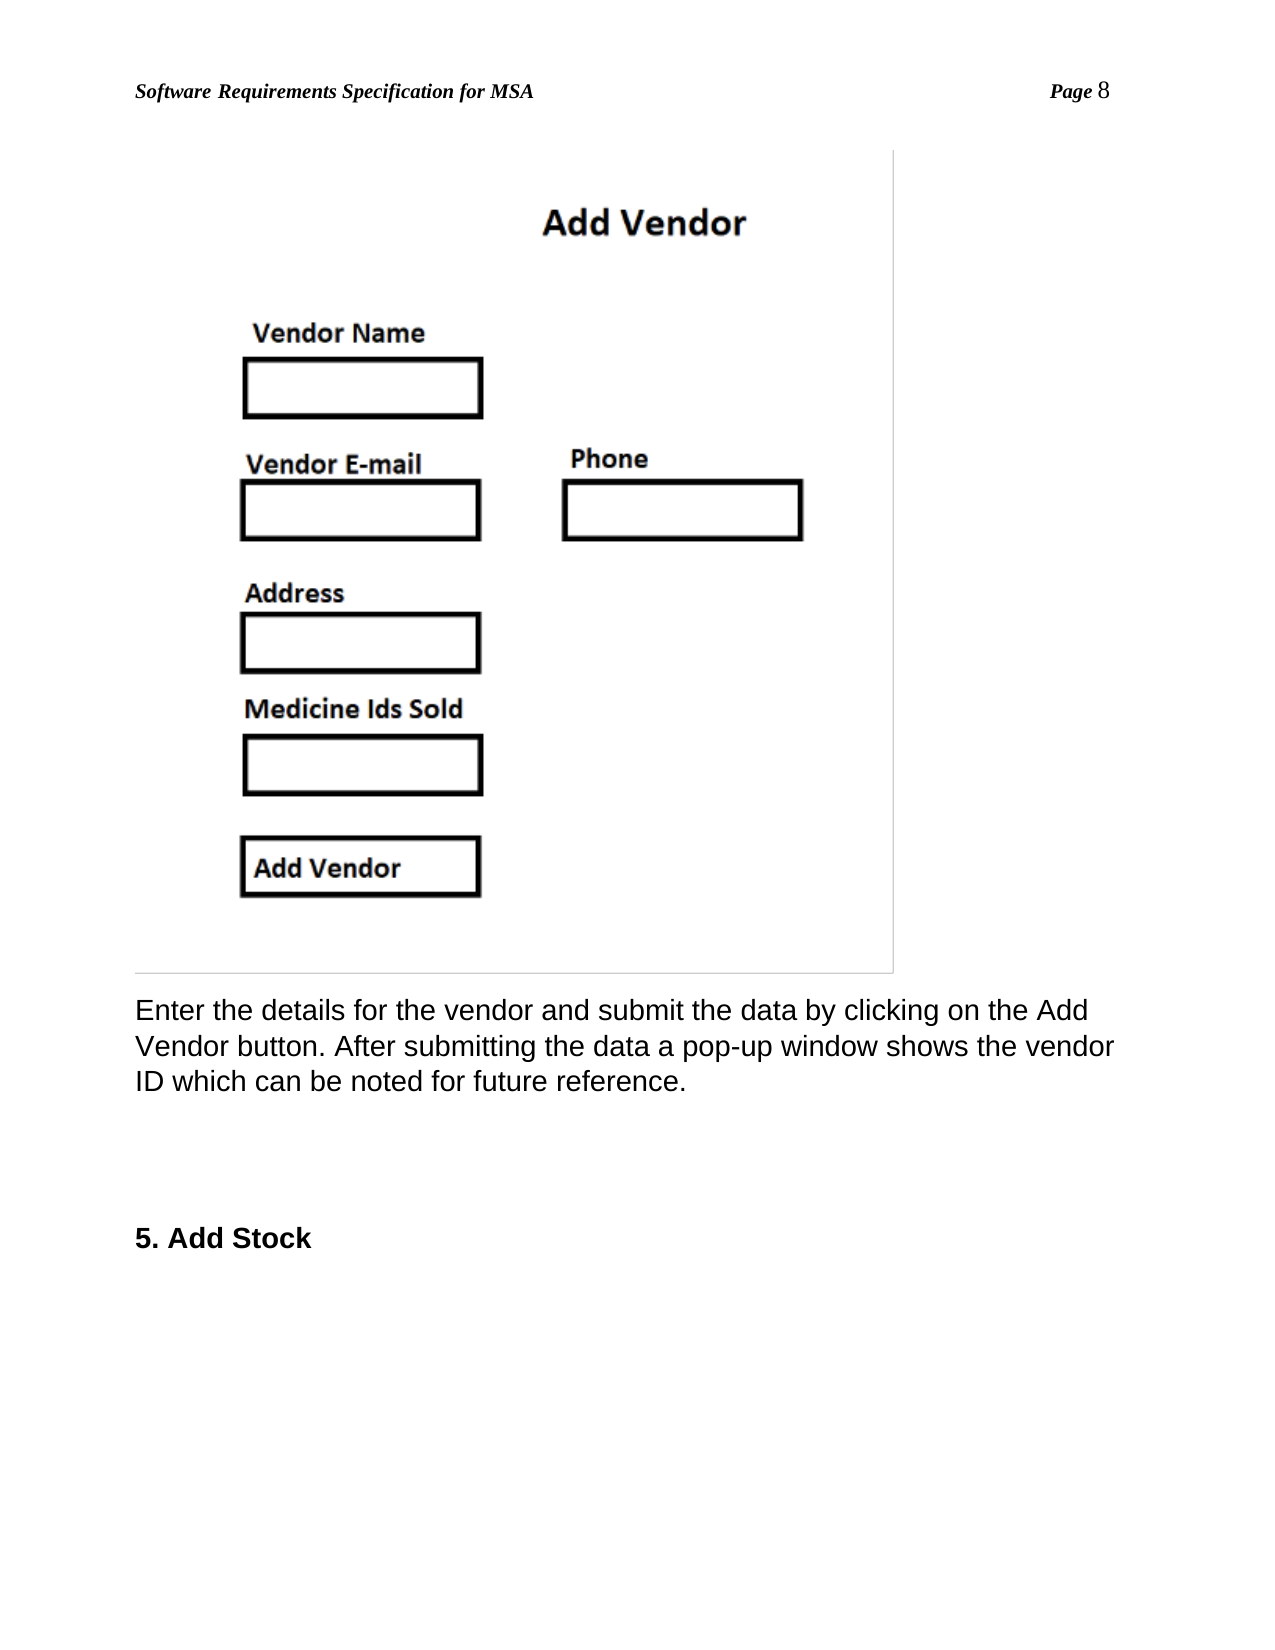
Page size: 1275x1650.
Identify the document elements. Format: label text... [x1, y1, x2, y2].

text Enter the details for the vendor and submit the data by clicking on the Add Vendor button. After submitting the data a pop-up window shows the vendor ID which can be noted for future reference. [135, 993, 1140, 1098]
text 5. Add Stock [135, 1221, 1140, 1254]
picture [135, 150, 895, 975]
